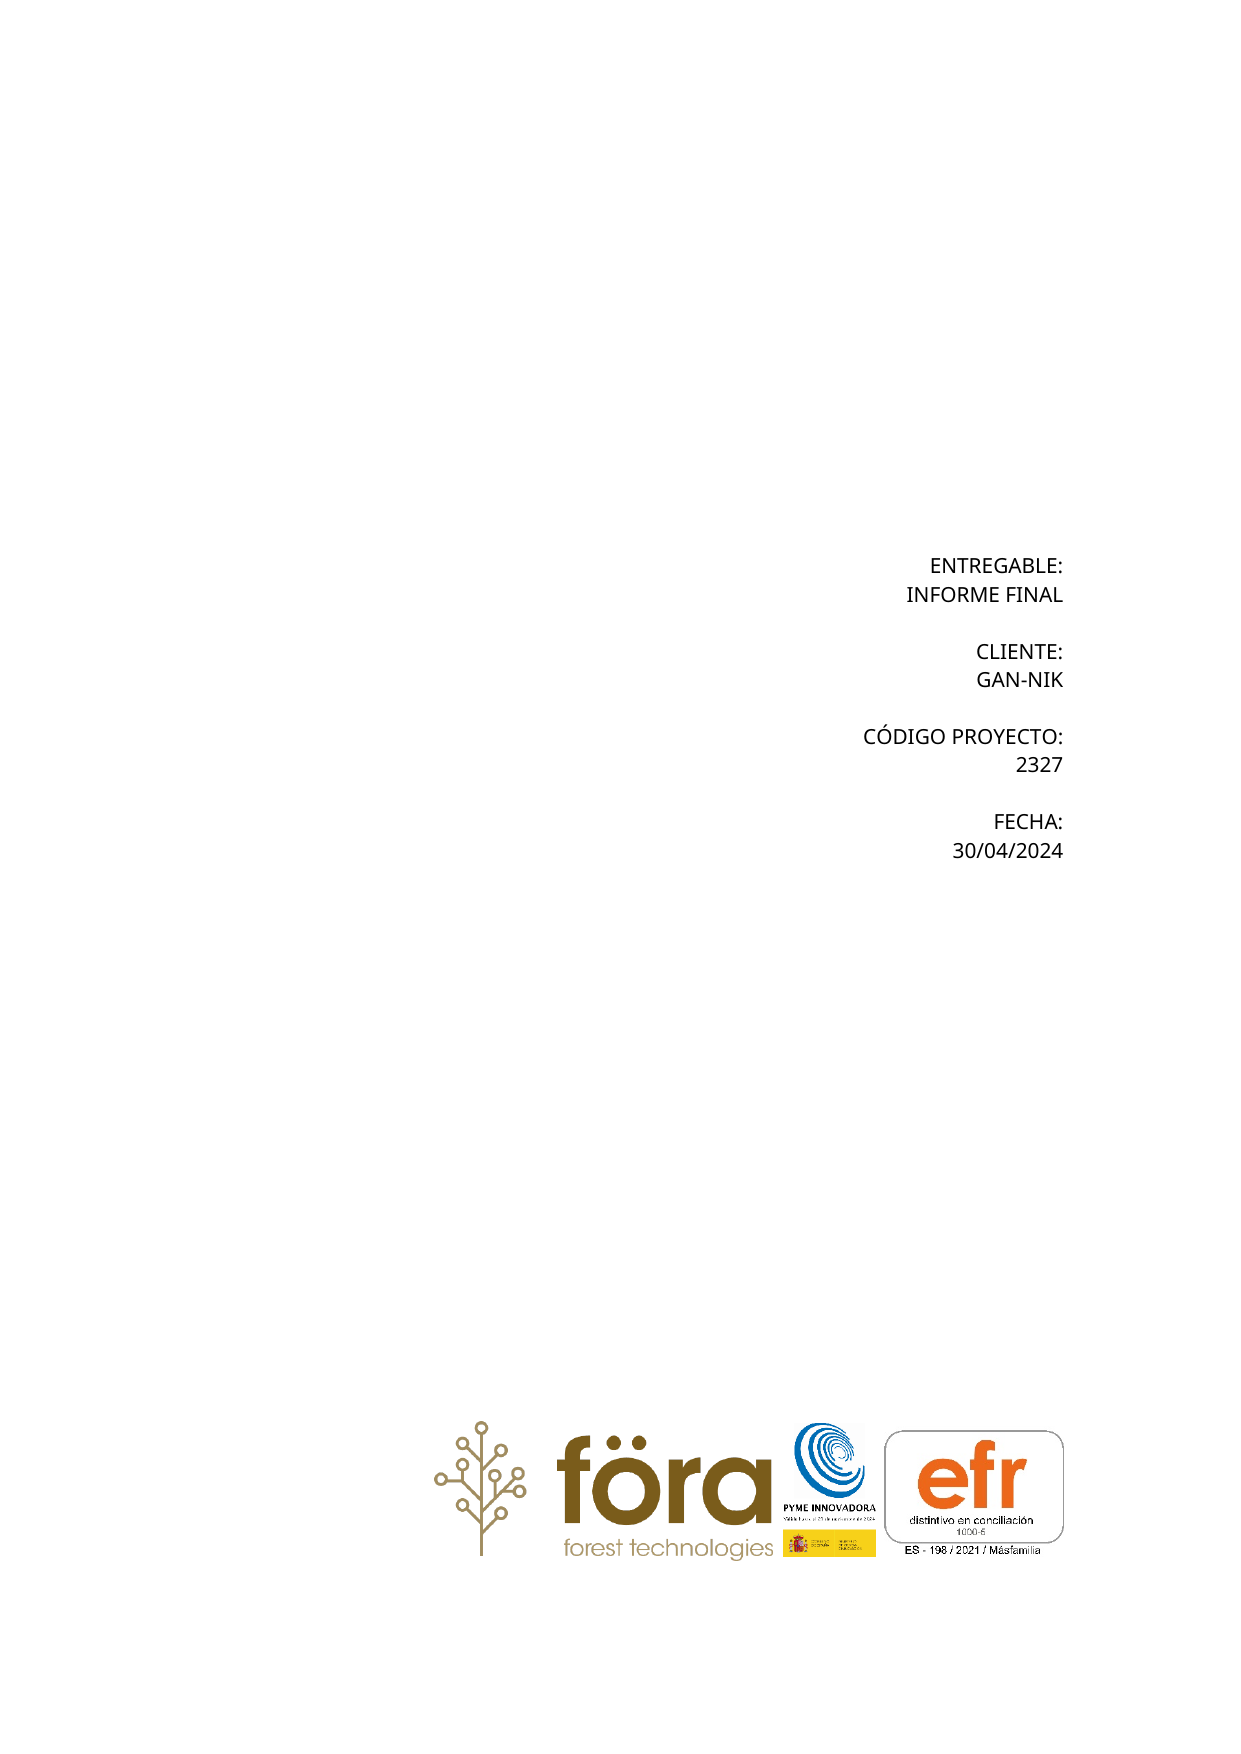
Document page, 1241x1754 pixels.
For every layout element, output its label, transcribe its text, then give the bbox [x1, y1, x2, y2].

text CÓDIGO PROYECTO: [177, 722, 1063, 751]
text ENTREGABLE: [177, 551, 1063, 580]
text FECHA: [177, 807, 1063, 836]
text 2327 [177, 751, 1063, 779]
text INFORME FINAL [177, 580, 1063, 608]
text 30/04/2024 [177, 836, 1063, 864]
text GAN-NIK [177, 665, 1063, 694]
picture [434, 1421, 773, 1561]
text CLIENTE: [177, 637, 1063, 665]
picture [781, 1421, 876, 1558]
picture [884, 1420, 1064, 1557]
